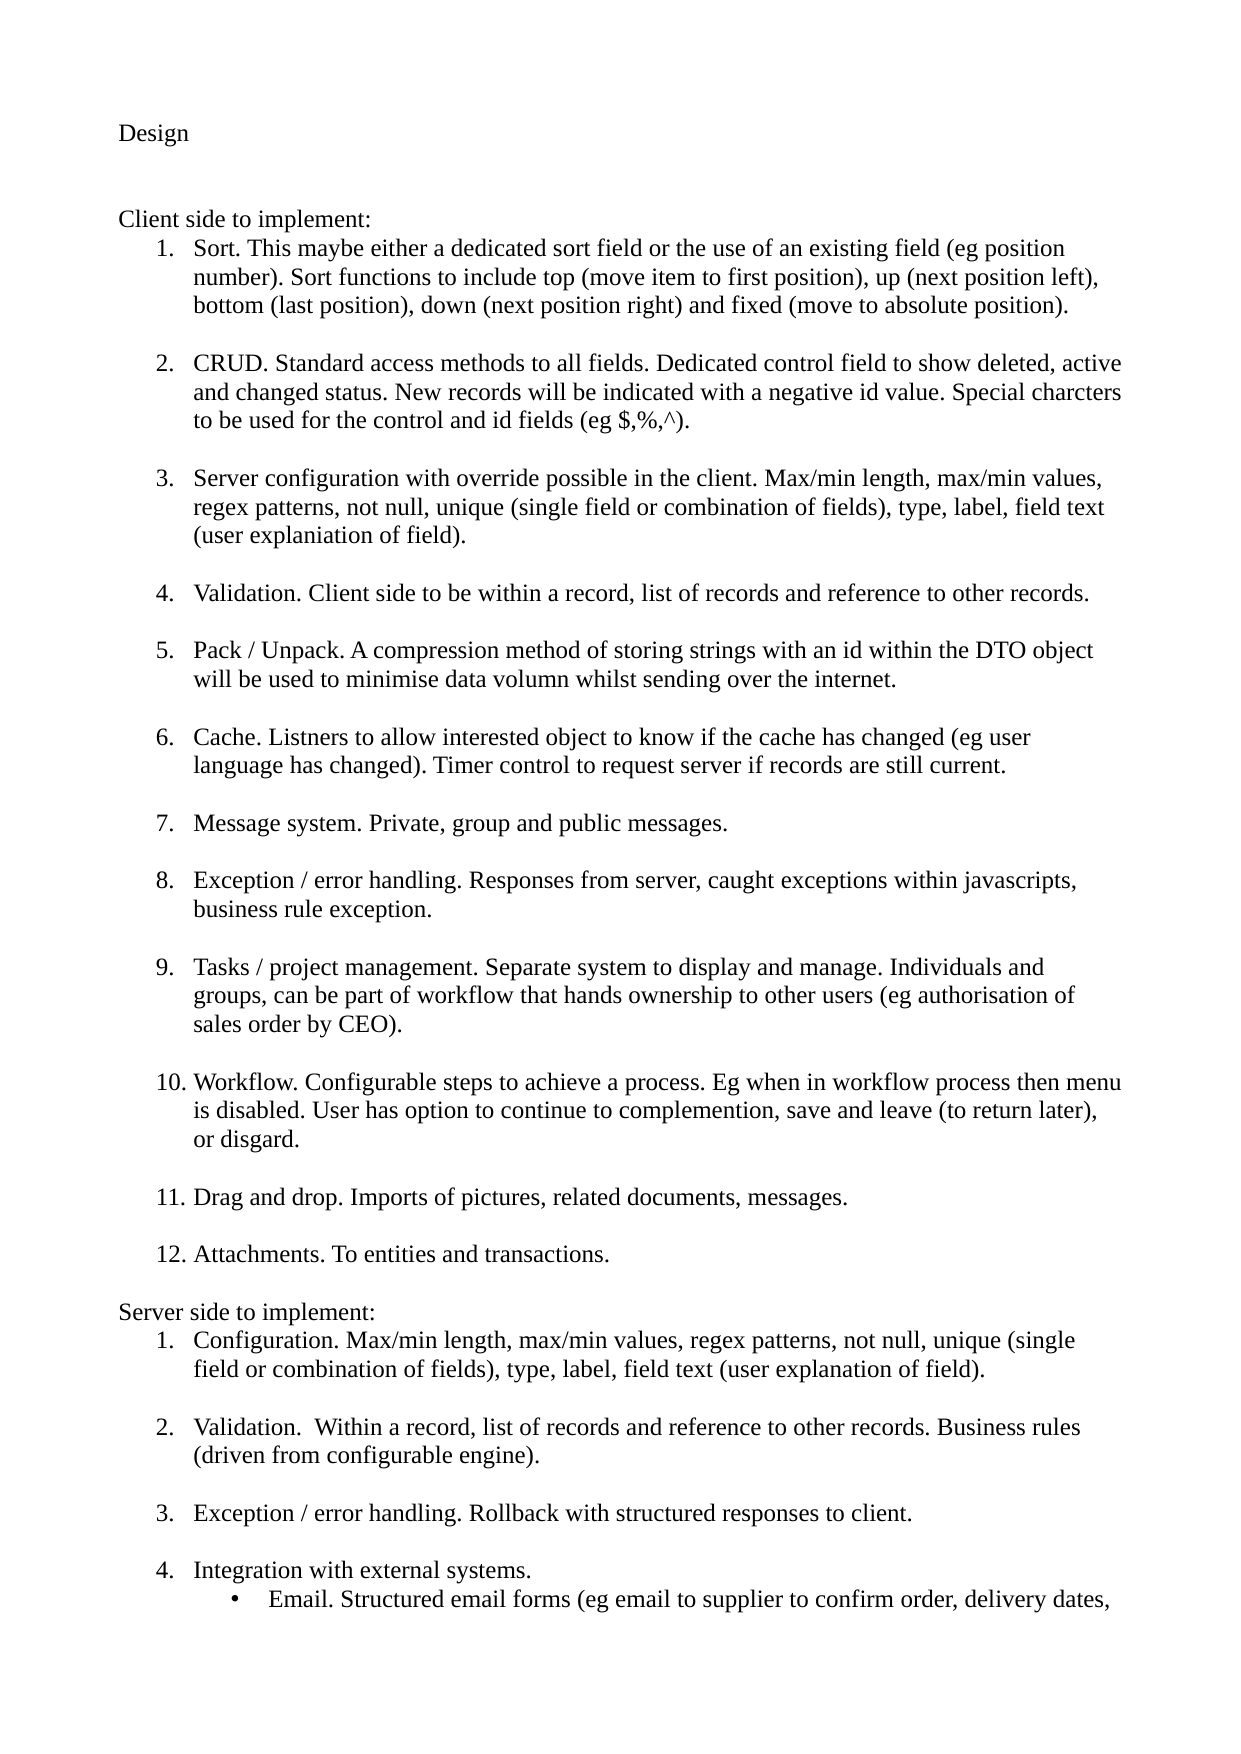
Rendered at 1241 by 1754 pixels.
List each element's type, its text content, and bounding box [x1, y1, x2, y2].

list Exception / error handling. Rollback with structured responses to client. [156, 1498, 1122, 1527]
list Workflow. Configurable steps to achieve a process. Eg when in workflow process then menu is disabled. User has option to continue to complemention, save and leave (to return later), or disgard. [156, 1067, 1122, 1153]
list Exception / error handling. Responses from server, caught exceptions within javascripts, business rule exception. [156, 866, 1122, 923]
list Server configuration with override possible in the client. Max/min length, max/min values, regex patterns, not null, unique (single field or combination of fields), type, label, field text (user explaniation of field). [156, 463, 1122, 549]
text Design [118, 118, 1122, 147]
list Sort. This maybe either a dedicated sort field or the use of an existing field (eg position number). Sort functions to include top (move item to first position), up (next position left), bottom (last position), down (next position right) and fixed (move to absolute position). [156, 233, 1122, 348]
list Cache. Listners to allow interested object to know if the cache has changed (eg user language has changed). Timer control to request server if records are still current. [156, 722, 1122, 779]
list Tasks / project management. Separate system to display and manage. Individuals and groups, can be part of workflow that hands ownership to other users (eg authorisation of sales order by CEO). [156, 952, 1122, 1038]
list Integration with external systems. [156, 1556, 1122, 1584]
list Pack / Unpack. A compression method of storing strings with an id within the DTO object will be used to minimise data volumn whilst sending over the internet. [156, 636, 1122, 693]
list CRUD. Standard access methods to all fields. Dedicated control field to show deleted, active and changed status. New records will be indicated with a negative id value. Special charcters to be used for the control and id fields (eg $,%,^). [156, 348, 1122, 463]
text Server side to implement: [118, 1297, 1122, 1326]
list Validation. Client side to be within a record, list of records and reference to other records. [156, 578, 1122, 636]
list Drag and drop. Imports of pictures, related documents, messages. [156, 1182, 1122, 1211]
list Message system. Private, group and public messages. [156, 808, 1122, 837]
text Client side to implement: [118, 204, 1122, 233]
list Validation. Within a record, list of records and reference to other records. Business rules (driven from configurable engine). [156, 1412, 1122, 1469]
list Configuration. Max/min length, max/min values, regex patterns, not null, unique (single field or combination of fields), type, label, field text (user explanation of field). [156, 1326, 1122, 1383]
list Attachments. To entities and transactions. [156, 1239, 1122, 1268]
list Email. Structured email forms (eg email to supplier to confirm order, delivery dates, [231, 1584, 1122, 1613]
